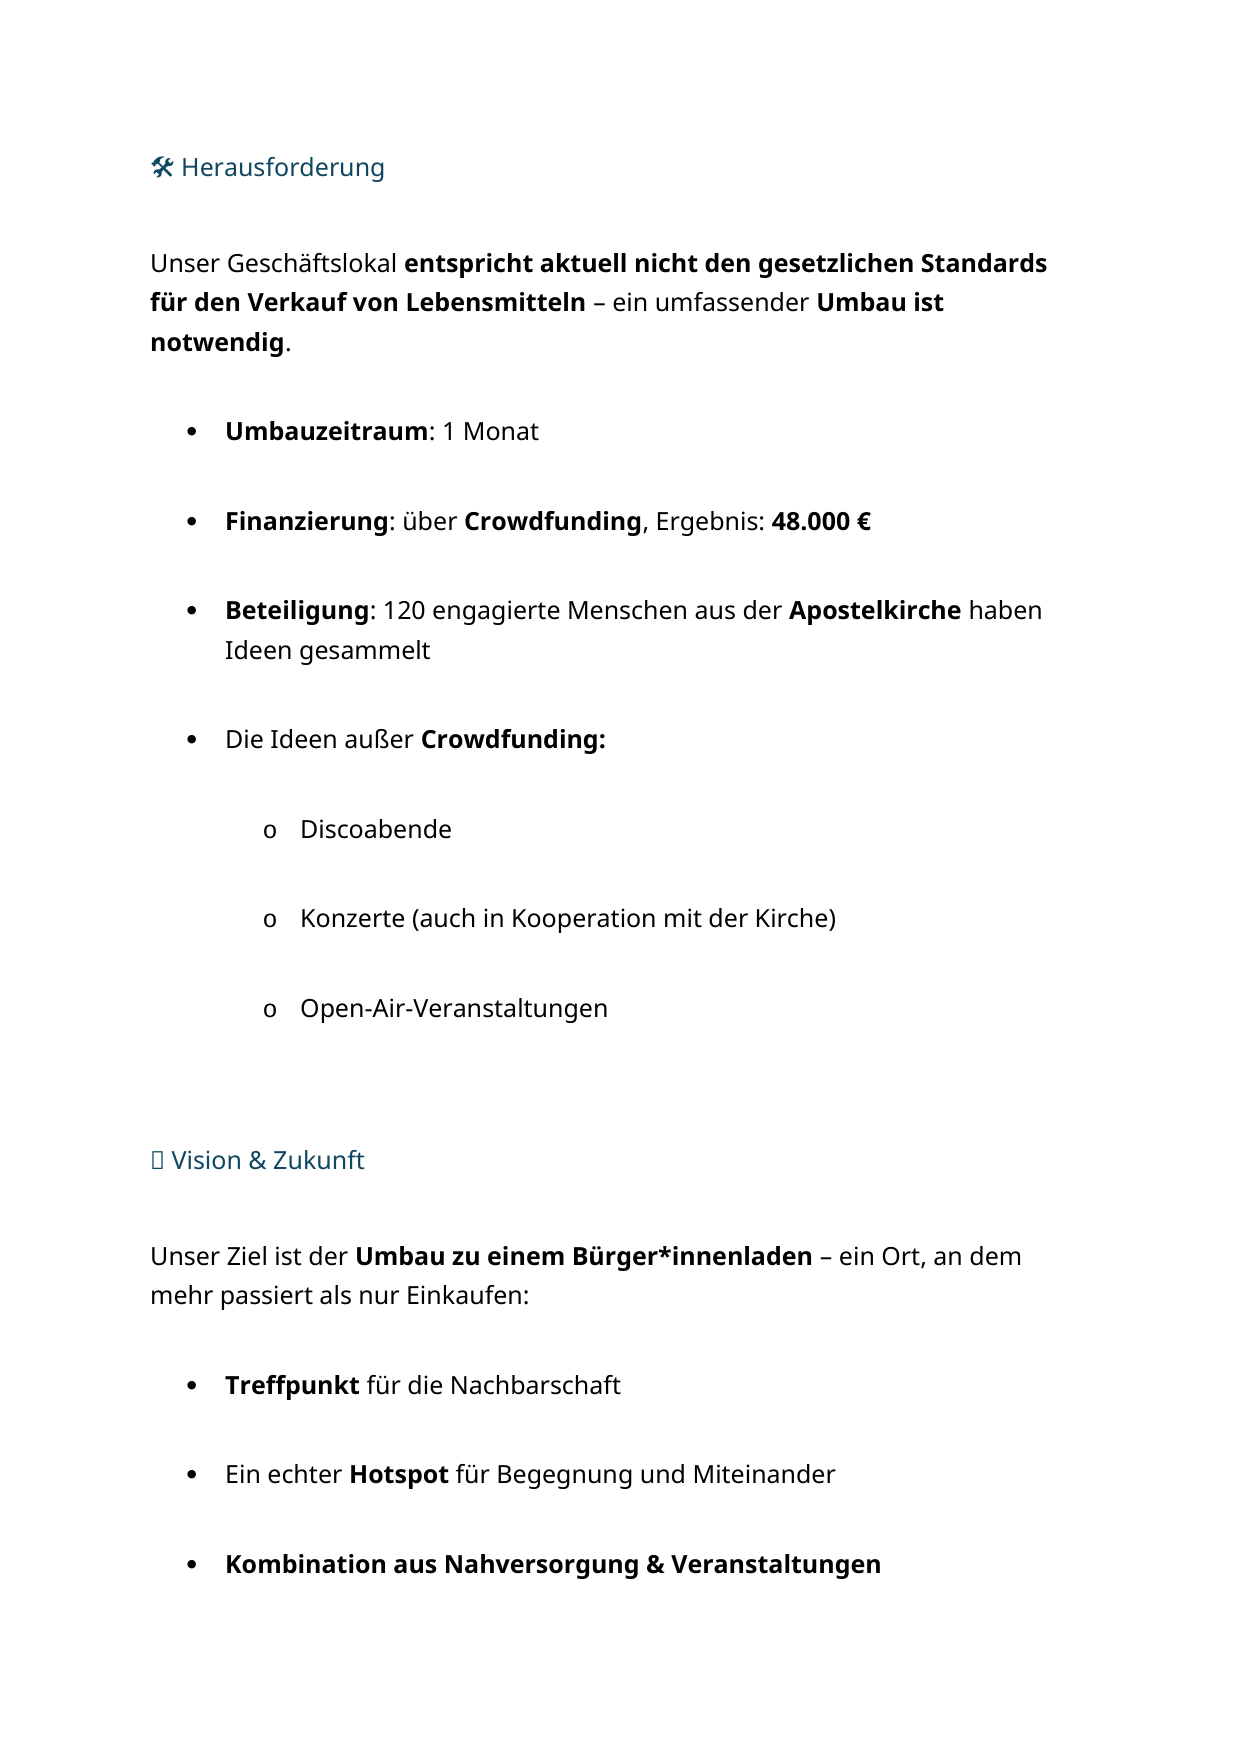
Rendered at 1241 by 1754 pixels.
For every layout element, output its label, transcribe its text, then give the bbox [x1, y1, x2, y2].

list Treffpunkt für die Nachbarschaft [187, 1367, 1090, 1401]
list Discoabende [262, 811, 1090, 846]
list Open-Air-Veranstaltungen [262, 991, 1090, 1025]
list Konzerte (auch in Kooperation mit der Kirche) [262, 901, 1090, 935]
subtitle 🌱 Vision & Zukunft [150, 1143, 1090, 1177]
list Ein echter Hotspot für Begegnung und Miteinander [187, 1457, 1090, 1491]
list Beteiligung: 120 engagierte Menschen aus der Apostelkirche haben Ideen gesammelt [187, 593, 1090, 667]
list Kombination aus Nahversorgung & Veranstaltungen [187, 1546, 1090, 1580]
subtitle 🛠 Herausforderung [150, 150, 1090, 184]
text Unser Ziel ist der Umbau zu einem Bürger*innenladen – ein Ort, an dem mehr passiert als nur Einkaufen: [150, 1238, 1090, 1312]
list Die Ideen außer Crowdfunding: [187, 722, 1090, 756]
list Umbauzeitraum: 1 Monat [187, 414, 1090, 448]
text Unser Geschäftslokal entspricht aktuell nicht den gesetzlichen Standards für den Verkauf von Lebensmitteln – ein umfassender Umbau ist notwendig. [150, 246, 1090, 359]
list Finanzierung: über Crowdfunding, Ergebnis: 48.000 € [187, 503, 1090, 538]
